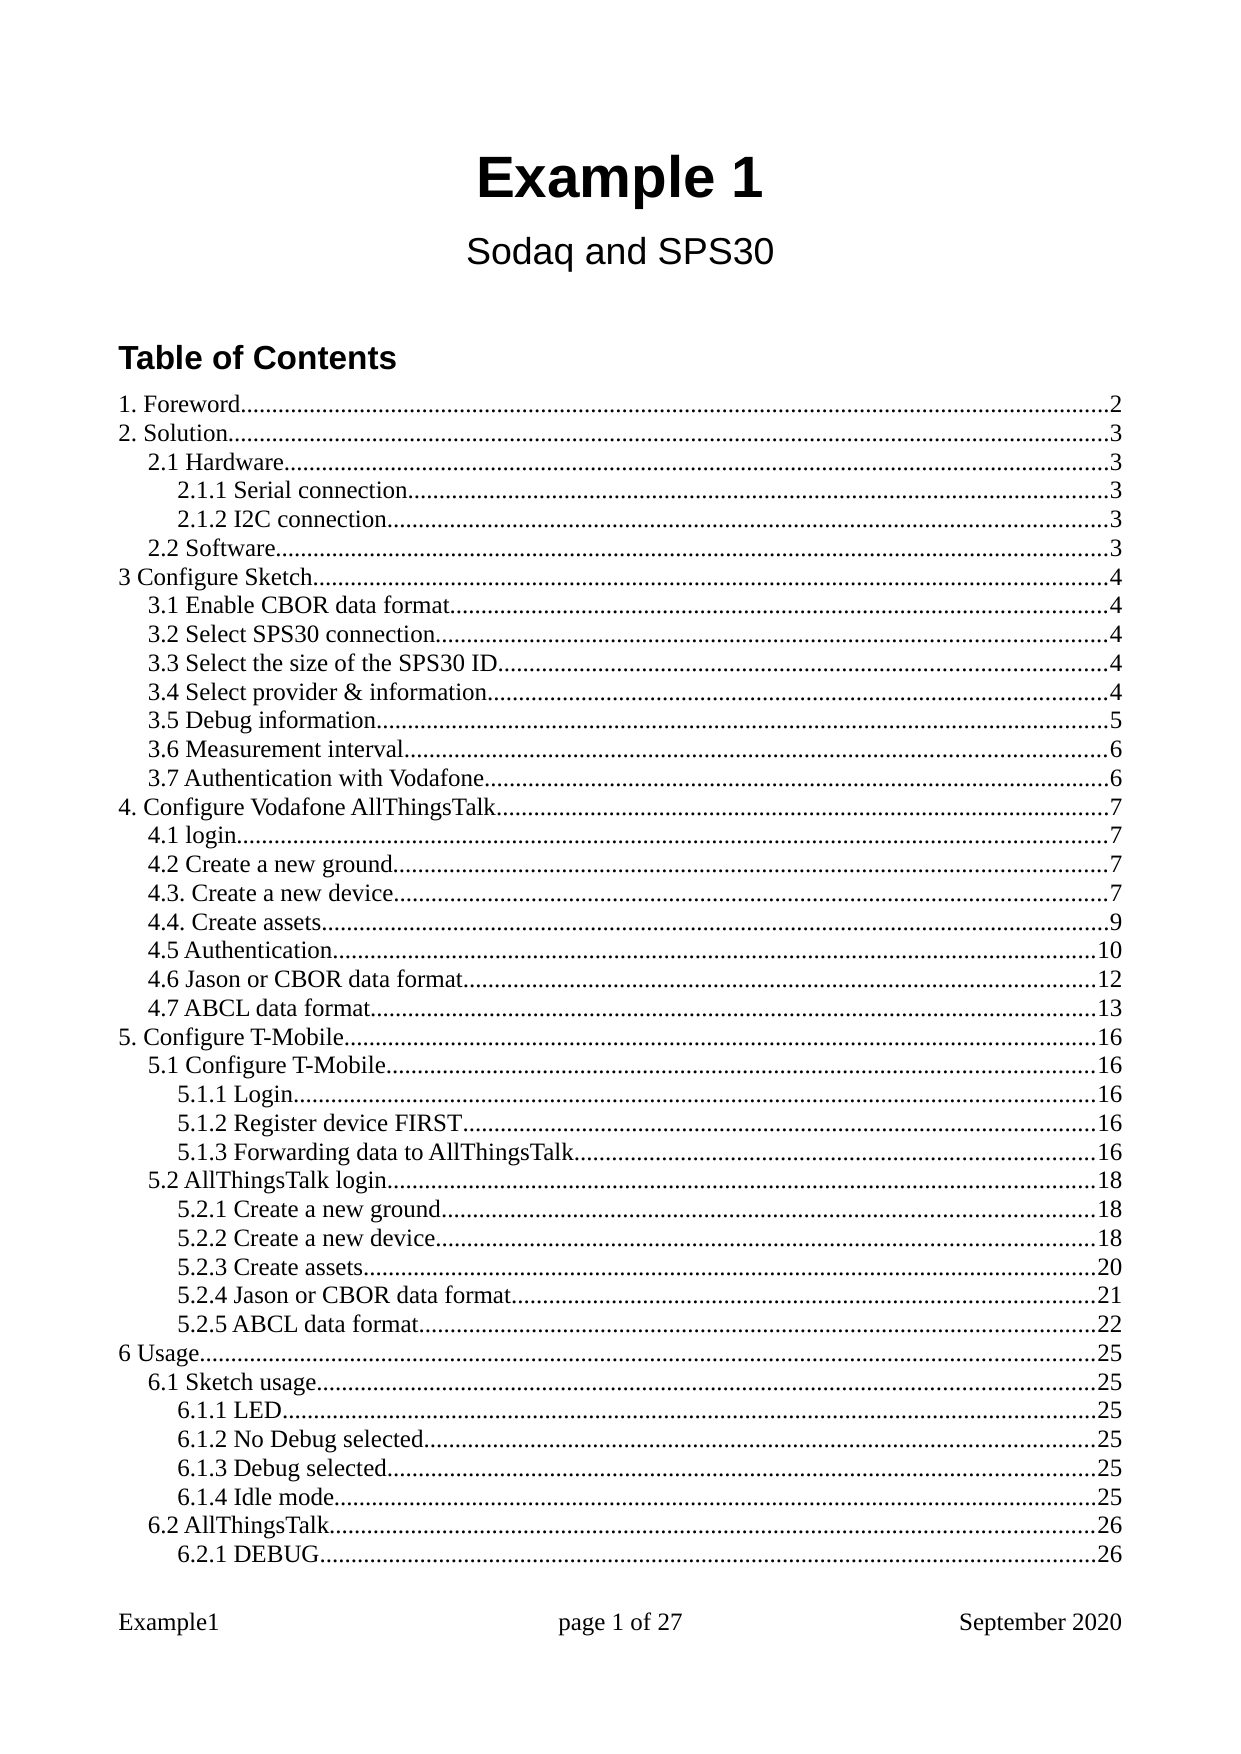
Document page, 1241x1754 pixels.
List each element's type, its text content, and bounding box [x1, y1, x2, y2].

text 6.1 Sketch usage 25 [148, 1367, 1122, 1396]
text 2.1.2 I2C connection 3 [177, 504, 1122, 533]
text 5.1.2 Register device FIRST 16 [177, 1108, 1122, 1137]
text 6.1.2 No Debug selected 25 [177, 1424, 1122, 1453]
text 3.7 Authentication with Vodafone 6 [148, 763, 1122, 792]
text 5.1.1 Login 16 [177, 1079, 1122, 1108]
subtitle Sodaq and SPS30 [118, 229, 1122, 272]
text 4. Configure Vodafone AllThingsTalk 7 [118, 792, 1122, 821]
title Example 1 [118, 143, 1122, 210]
text 4.2 Create a new ground 7 [148, 849, 1122, 878]
text 2. Solution 3 [118, 418, 1122, 447]
text 6 Usage 25 [118, 1338, 1122, 1367]
text 5.2.2 Create a new device 18 [177, 1223, 1122, 1252]
text 3.5 Debug information 5 [148, 706, 1122, 734]
text 4.3. Create a new device 7 [148, 878, 1122, 907]
text 6.1.3 Debug selected 25 [177, 1453, 1122, 1482]
text 4.1 login 7 [148, 821, 1122, 849]
text 2.1.1 Serial connection 3 [177, 476, 1122, 504]
text 5.2 AllThingsTalk login 18 [148, 1166, 1122, 1194]
text 4.5 Authentication 10 [148, 936, 1122, 964]
text 5.1 Configure T-Mobile 16 [148, 1051, 1122, 1079]
text 3.3 Select the size of the SPS30 ID 4 [148, 648, 1122, 677]
text 3.1 Enable CBOR data format 4 [148, 591, 1122, 619]
text 3.4 Select provider & information 4 [148, 677, 1122, 706]
text 2.2 Software 3 [148, 533, 1122, 562]
text 4.6 Jason or CBOR data format 12 [148, 964, 1122, 993]
text 5.2.5 ABCL data format 22 [177, 1309, 1122, 1338]
text 5.2.4 Jason or CBOR data format 21 [177, 1281, 1122, 1309]
text 6.2 AllThingsTalk 26 [148, 1511, 1122, 1539]
text 6.1.1 LED 25 [177, 1396, 1122, 1424]
text 4.4. Create assets 9 [148, 907, 1122, 936]
text 3.6 Measurement interval 6 [148, 734, 1122, 763]
text 4.7 ABCL data format 13 [148, 993, 1122, 1022]
text 2.1 Hardware 3 [148, 447, 1122, 476]
text 6.1.4 Idle mode 25 [177, 1482, 1122, 1511]
text 5.2.3 Create assets 20 [177, 1252, 1122, 1281]
text 5. Configure T-Mobile 16 [118, 1022, 1122, 1051]
subtitle Table of Contents [118, 338, 1122, 377]
text 3.2 Select SPS30 connection 4 [148, 619, 1122, 648]
text 1. Foreword 2 [118, 389, 1122, 418]
text 5.1.3 Forwarding data to AllThingsTalk 16 [177, 1137, 1122, 1166]
text 5.2.1 Create a new ground 18 [177, 1194, 1122, 1223]
text 6.2.1 DEBUG 26 [177, 1539, 1122, 1568]
text 3 Configure Sketch 4 [118, 562, 1122, 591]
